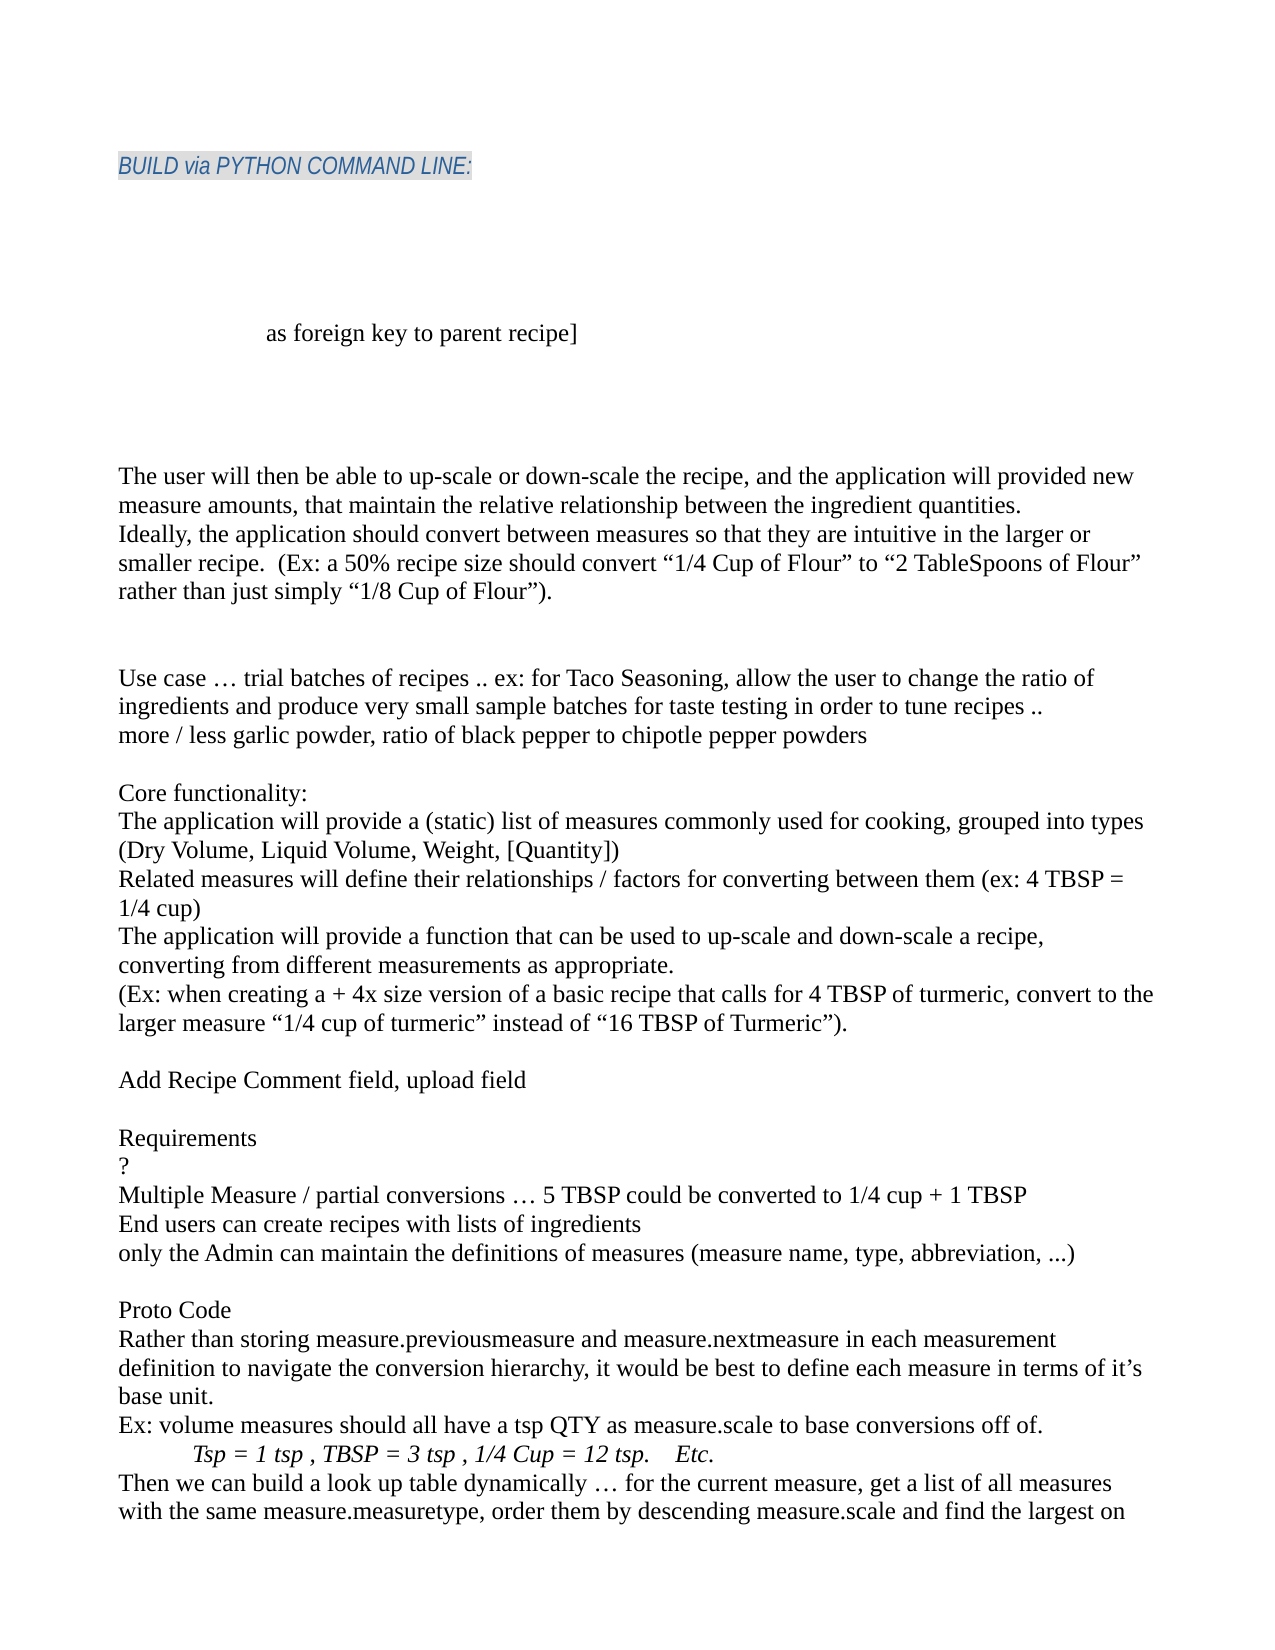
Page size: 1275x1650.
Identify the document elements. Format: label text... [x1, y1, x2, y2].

text Related measures will define their relationships / factors for converting between them (ex: 4 TBSP = 1/4 cup) [118, 864, 1157, 921]
text Ideally, the application should convert between measures so that they are intuitive in the larger or smaller recipe. (Ex: a 50% recipe size should convert “1/4 Cup of Flour” to “2 TableSpoons of Flour” rather than just simply “1/8 Cup of Flour”). [118, 519, 1157, 605]
text Requirements [118, 1123, 1157, 1151]
text only the Admin can maintain the definitions of measures (measure name, type, abbreviation, ...) [118, 1238, 1157, 1266]
text Add Recipe Comment field, upload field [118, 1065, 1157, 1094]
text ? [118, 1151, 1157, 1180]
text Multiple Measure / partial conversions … 5 TBSP could be converted to 1/4 cup + 1 TBSP [118, 1180, 1157, 1209]
text more / less garlic powder, ratio of black pepper to chipotle pepper powders [118, 720, 1157, 749]
text Ex: volume measures should all have a tsp QTY as measure.scale to base conversions off of. [118, 1410, 1157, 1439]
text The application will provide a (static) list of measures commonly used for cooking, grouped into types (Dry Volume, Liquid Volume, Weight, [Quantity]) [118, 806, 1157, 864]
text (Ex: when creating a + 4x size version of a basic recipe that calls for 4 TBSP of turmeric, convert to the larger measure “1/4 cup of turmeric” instead of “16 TBSP of Turmeric”). [118, 979, 1157, 1036]
text Use case … trial batches of recipes .. ex: for Taco Seasoning, allow the user to change the ratio of ingredients and produce very small sample batches for taste testing in order to tune recipes .. [118, 663, 1157, 720]
text Proto Code [118, 1295, 1157, 1324]
text Then we can build a look up table dynamically … for the current measure, get a list of all measures with the same measure.measuretype, order them by descending measure.scale and find the largest on [118, 1468, 1157, 1525]
text The user will then be able to up-scale or down-scale the recipe, and the application will provided new measure amounts, that maintain the relative relationship between the ingredient quantities. [118, 461, 1157, 519]
text Tsp = 1 tsp , TBSP = 3 tsp , 1/4 Cup = 12 tsp. Etc. [192, 1439, 1157, 1468]
text End users can create recipes with lists of ingredients [118, 1209, 1157, 1238]
text Core functionality: [118, 778, 1157, 806]
text BUILD via PYTHON COMMAND LINE: [118, 118, 1157, 213]
text as foreign key to parent recipe] [266, 318, 1157, 346]
text Rather than storing measure.previousmeasure and measure.nextmeasure in each measurement definition to navigate the conversion hierarchy, it would be best to define each measure in terms of it’s base unit. [118, 1324, 1157, 1410]
text The application will provide a function that can be used to up-scale and down-scale a recipe, converting from different measurements as appropriate. [118, 921, 1157, 979]
